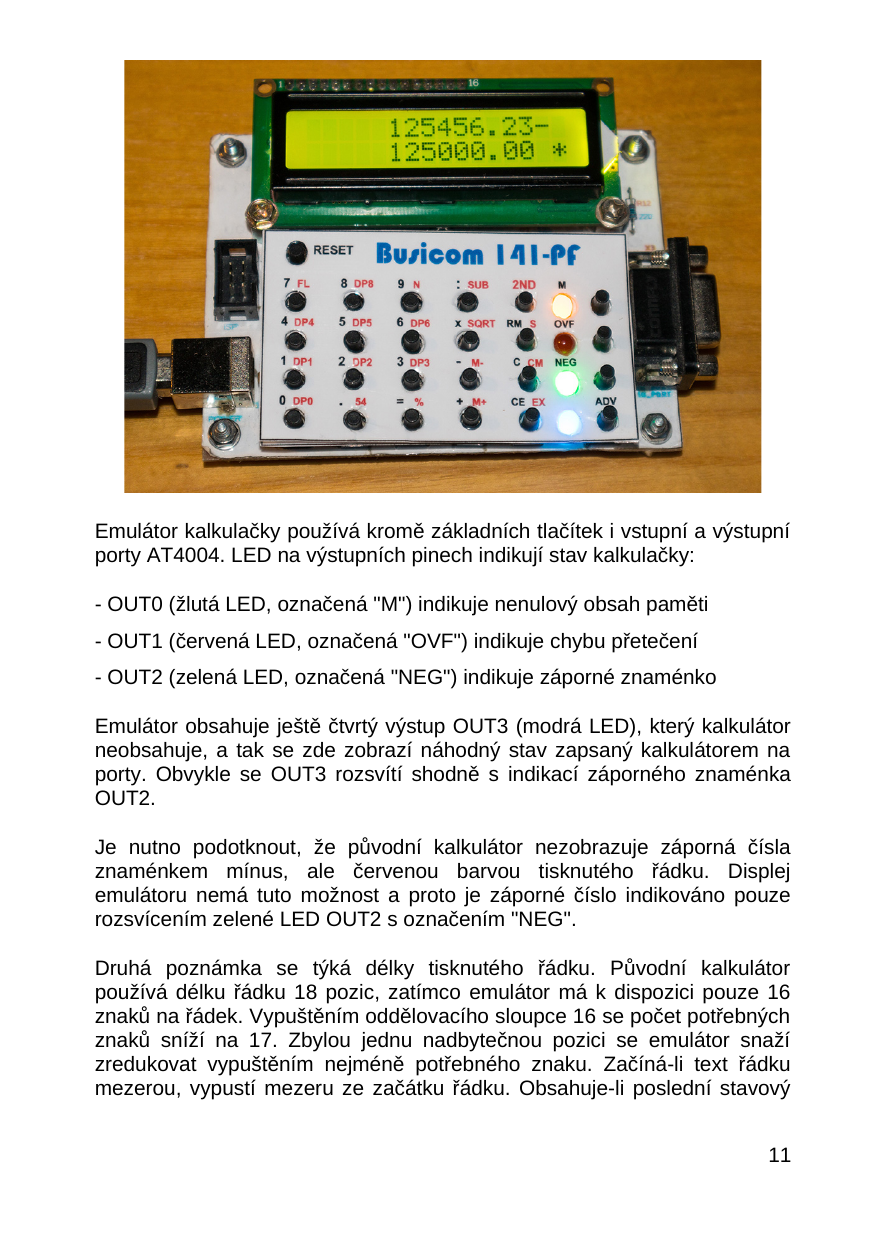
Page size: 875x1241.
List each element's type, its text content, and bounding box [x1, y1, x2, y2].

text - OUT2 (zelená LED, označená "NEG") indikuje záporné znaménko [94, 665, 791, 689]
text Druhá poznámka se týká délky tisknutého řádku. Původní kalkulátor používá délku řádku 18 pozic, zatímco emulátor má k dispozici pouze 16 znaků na řádek. Vypuštěním oddělovacího sloupce 16 se počet potřebných znaků sníží na 17. Zbylou jednu nadbytečnou pozici se emulátor snaží zredukovat vypuštěním nejméně potřebného znaku. Začíná-li text řádku mezerou, vypustí mezeru ze začátku řádku. Obsahuje-li poslední stavový [94, 956, 791, 1099]
text Je nutno podotknout, že původní kalkulátor nezobrazuje záporná čísla znaménkem mínus, ale červenou barvou tisknutého řádku. Displej emulátoru nemá tuto možnost a proto je záporné číslo indikováno pouze rozsvícením zelené LED OUT2 s označením "NEG". [94, 835, 791, 931]
text - OUT0 (žlutá LED, označená "M") indikuje nenulový obsah paměti [94, 592, 791, 616]
picture [124, 60, 762, 493]
text Emulátor obsahuje ještě čtvrtý výstup OUT3 (modrá LED), který kalkulátor neobsahuje, a tak se zde zobrazí náhodný stav zapsaný kalkulátorem na porty. Obvykle se OUT3 rozsvítí shodně s indikací záporného znaménka OUT2. [94, 714, 791, 810]
text Emulátor kalkulačky používá kromě základních tlačítek i vstupní a výstupní porty AT4004. LED na výstupních pinech indikují stav kalkulačky: [94, 519, 791, 567]
text - OUT1 (červená LED, označená "OVF") indikuje chybu přetečení [94, 628, 791, 652]
